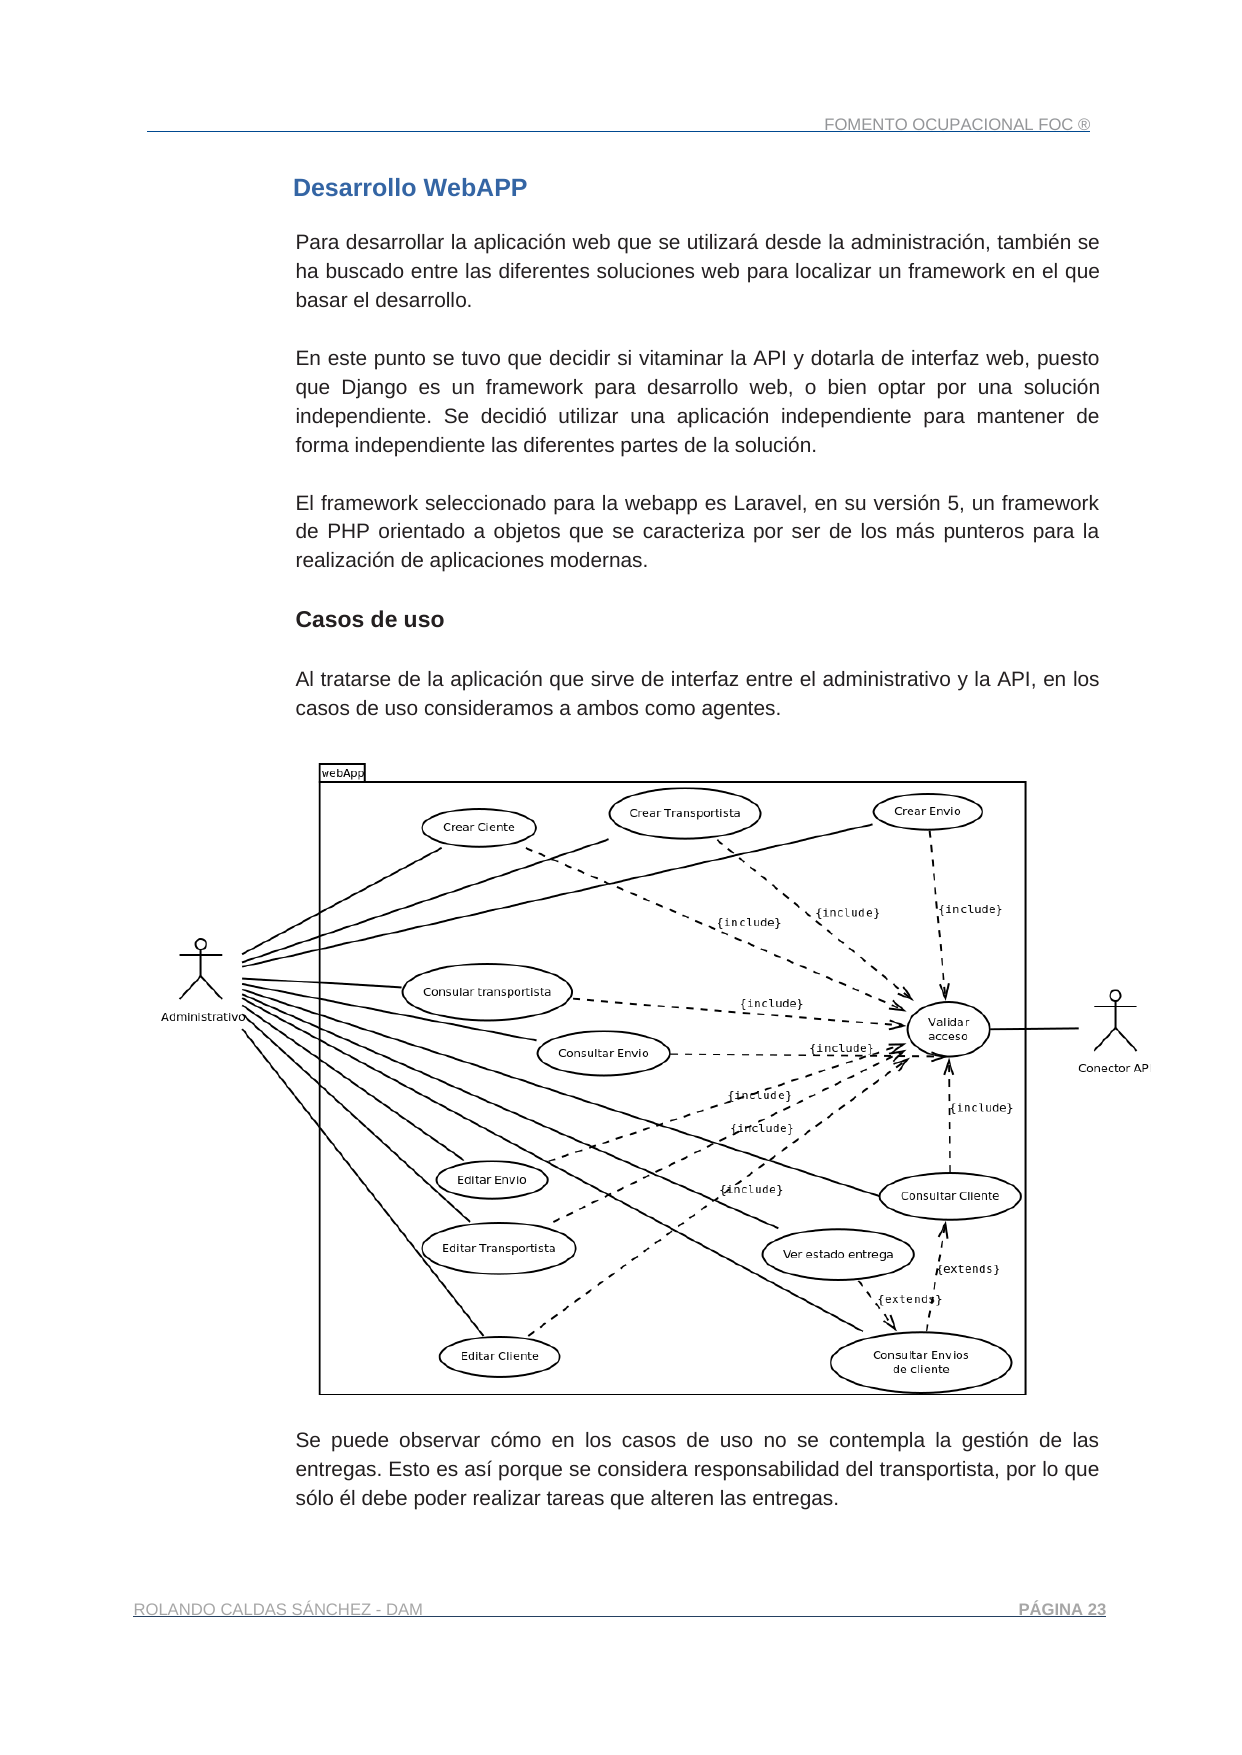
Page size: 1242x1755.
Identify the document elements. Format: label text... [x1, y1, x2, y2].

text Al tratarse de la aplicación que sirve de interfaz entre el administrativo y la API, en los casos de uso consideramos a ambos como agentes. [295, 667, 1101, 720]
text Casos de uso [295, 606, 1101, 633]
picture [159, 763, 1151, 1395]
text En este punto se tuvo que decidir si vitaminar la API y dotarla de interfaz web, puesto que Django es un framework para desarrollo web, o bien optar por una solución independiente. Se decidió utilizar una aplicación independiente para mantener de forma independiente las diferentes partes de la solución. [295, 346, 1101, 456]
text Desarrollo WebAPP [293, 173, 1106, 201]
text El framework seleccionado para la webapp es Laravel, en su versión 5, un framework de PHP orientado a objetos que se caracteriza por ser de los más punteros para la realización de aplicaciones modernas. [295, 490, 1101, 572]
text Para desarrollar la aplicación web que se utilizará desde la administración, también se ha buscado entre las diferentes soluciones web para localizar un framework en el que basar el desarrollo. [295, 230, 1101, 312]
text Se puede observar cómo en los casos de uso no se contempla la gestión de las entregas. Esto es así porque se considera responsabilidad del transportista, por lo que sólo él debe poder realizar tareas que alteren las entregas. [295, 1428, 1101, 1510]
